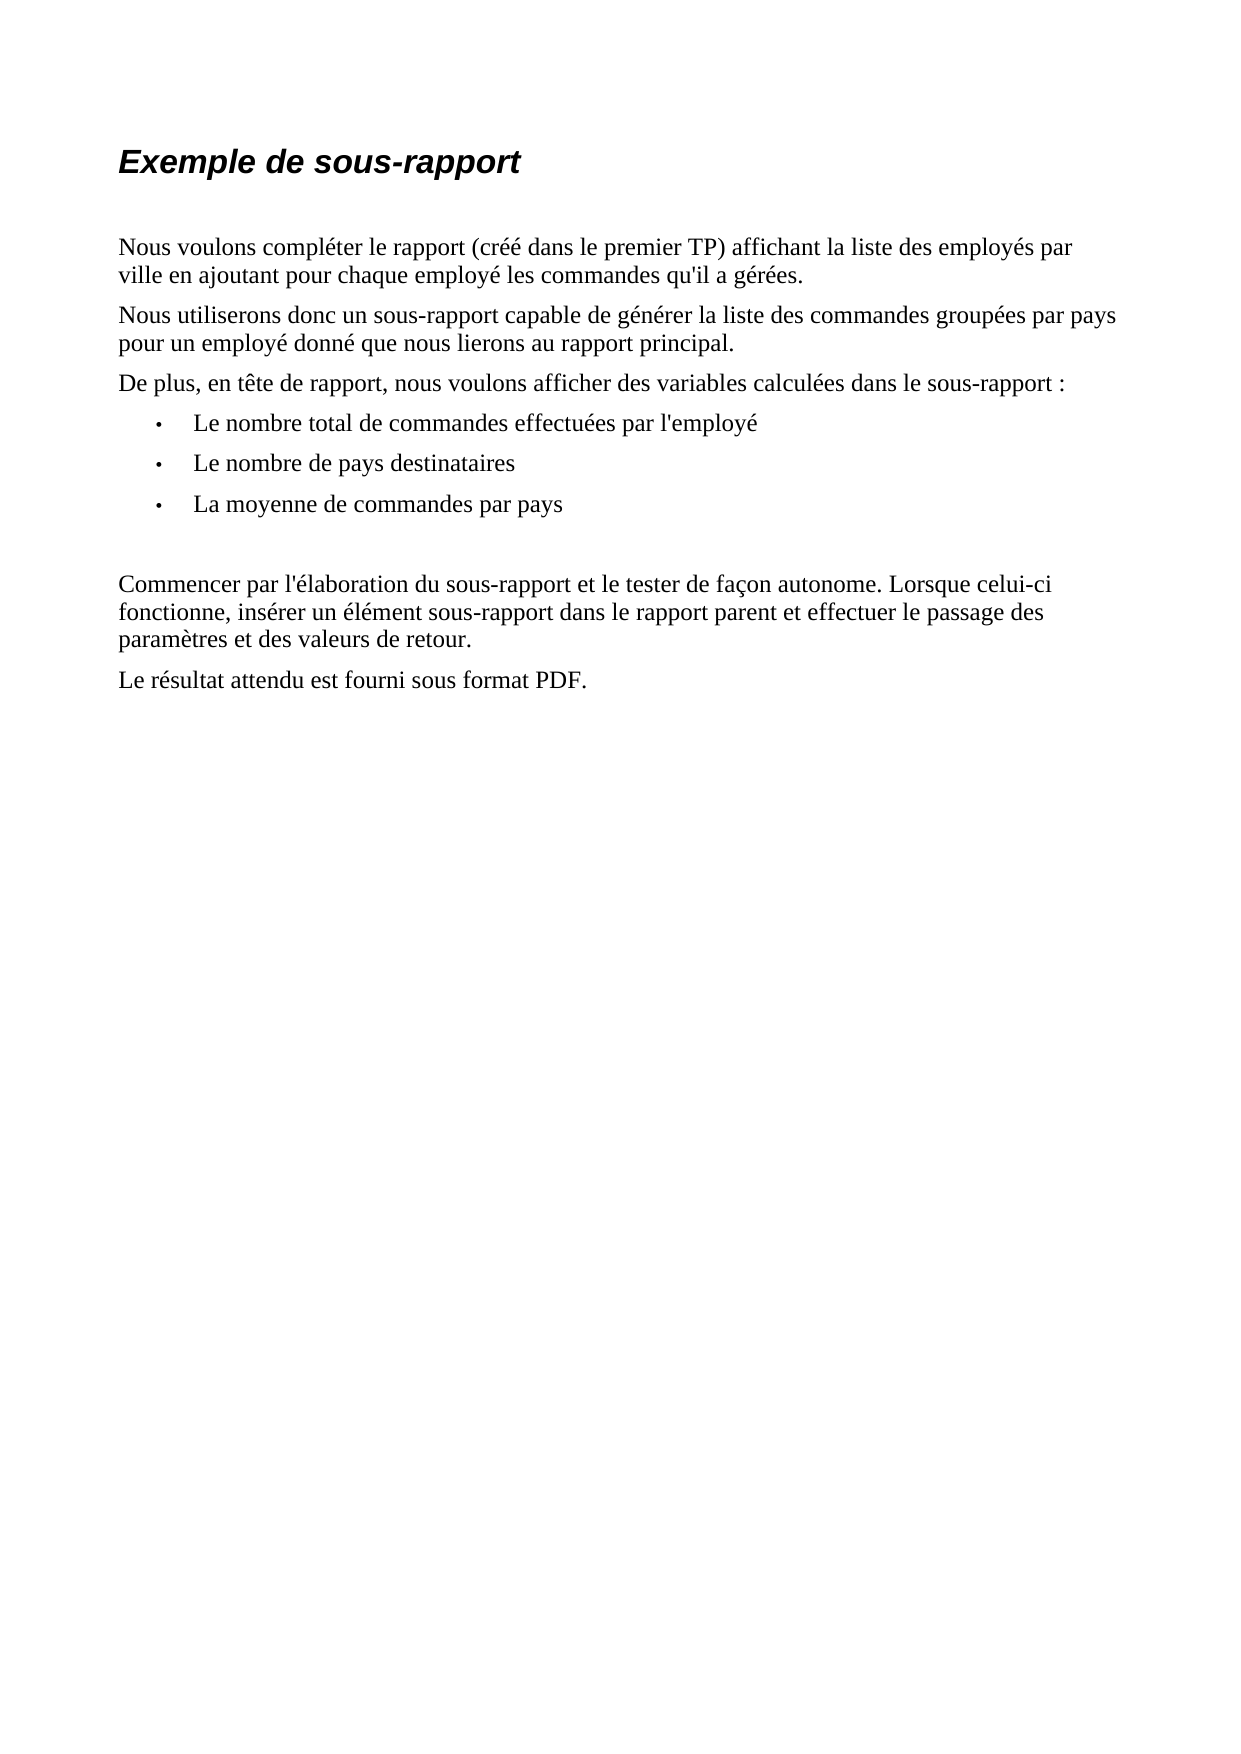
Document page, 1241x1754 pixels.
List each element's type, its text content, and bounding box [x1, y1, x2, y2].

list La moyenne de commandes par pays [156, 490, 1122, 517]
text Commencer par l'élaboration du sous-rapport et le tester de façon autonome. Lorsque celui-ci fonctionne, insérer un élément sous-rapport dans le rapport parent et effectuer le passage des paramètres et des valeurs de retour. [118, 570, 1122, 653]
text Le résultat attendu est fourni sous format PDF. [118, 666, 1122, 693]
text De plus, en tête de rapport, nous voulons afficher des variables calculées dans le sous-rapport : [118, 369, 1122, 397]
list Le nombre de pays destinataires [156, 449, 1122, 477]
subtitle Exemple de sous-rapport [118, 143, 1122, 181]
text Nous voulons compléter le rapport (créé dans le premier TP) affichant la liste des employés par ville en ajoutant pour chaque employé les commandes qu'il a gérées. [118, 233, 1122, 289]
text Nous utiliserons donc un sous-rapport capable de générer la liste des commandes groupées par pays pour un employé donné que nous lierons au rapport principal. [118, 301, 1122, 357]
list Le nombre total de commandes effectuées par l'employé [156, 409, 1122, 437]
